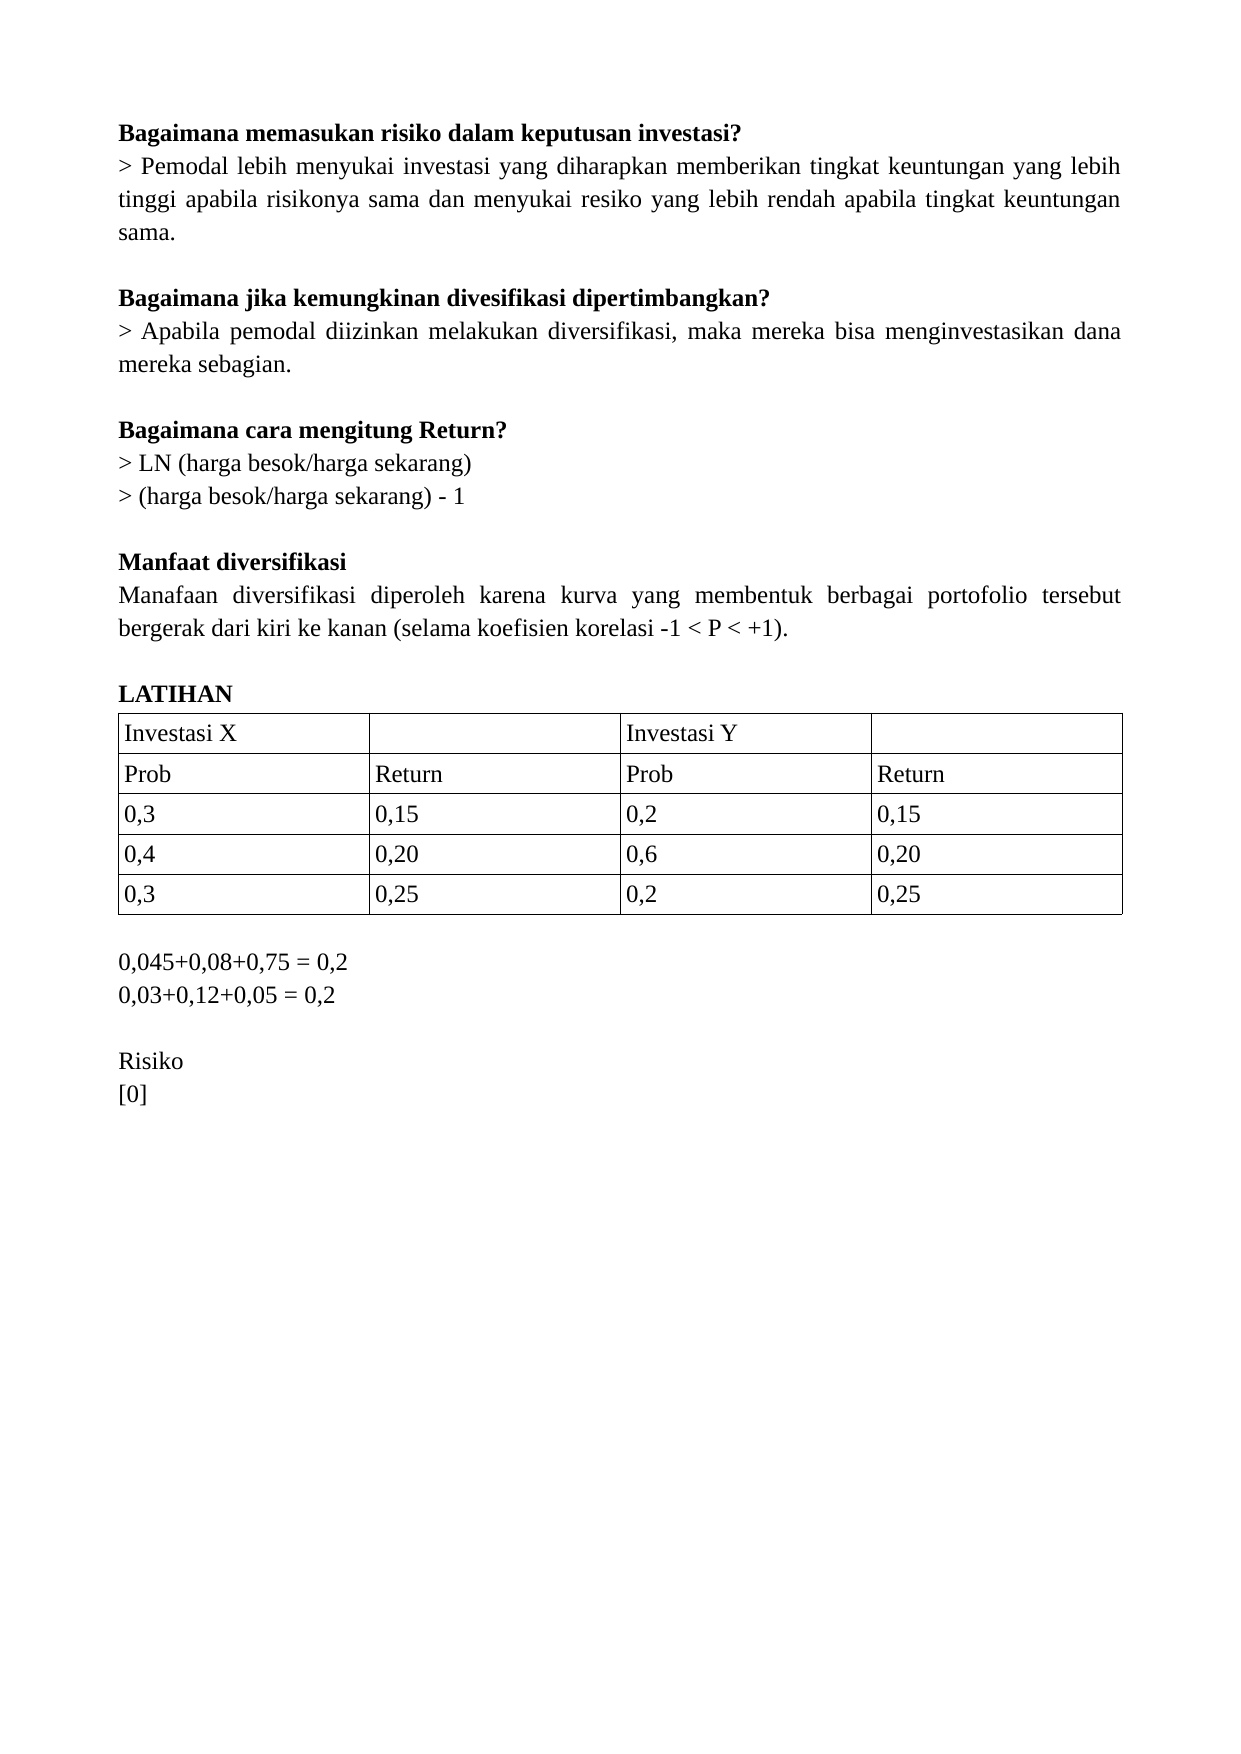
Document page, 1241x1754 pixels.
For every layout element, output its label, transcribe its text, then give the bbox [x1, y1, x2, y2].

table_cell 0,3 [119, 794, 369, 833]
table_cell 0,3 [119, 875, 369, 914]
text [0] [118, 1079, 1122, 1108]
table_header Investasi X [119, 714, 369, 753]
table_cell 0,4 [119, 835, 369, 874]
table_cell 0,20 [370, 835, 620, 874]
table_cell 0,15 [872, 794, 1122, 833]
table_header [872, 714, 1122, 753]
text Manafaan diversifikasi diperoleh karena kurva yang membentuk berbagai portofolio tersebut bergerak dari kiri ke kanan (selama koefisien korelasi -1 < P < +1). [118, 580, 1122, 642]
text Risiko [118, 1046, 1122, 1075]
table_header Investasi Y [621, 714, 871, 753]
text > (harga besok/harga sekarang) - 1 [118, 481, 1122, 510]
text Bagaimana memasukan risiko dalam keputusan investasi? [118, 118, 1122, 147]
table_cell Prob [621, 754, 871, 793]
table_cell 0,2 [621, 875, 871, 914]
table_cell 0,25 [872, 875, 1122, 914]
text > Pemodal lebih menyukai investasi yang diharapkan memberikan tingkat keuntungan yang lebih tinggi apabila risikonya sama dan menyukai resiko yang lebih rendah apabila tingkat keuntungan sama. [118, 151, 1122, 246]
table_cell 0,20 [872, 835, 1122, 874]
table_cell Return [370, 754, 620, 793]
text Manfaat diversifikasi [118, 547, 1122, 576]
table_cell 0,2 [621, 794, 871, 833]
table_cell 0,15 [370, 794, 620, 833]
text > LN (harga besok/harga sekarang) [118, 448, 1122, 477]
table_cell Return [872, 754, 1122, 793]
text LATIHAN [118, 679, 1122, 708]
text > Apabila pemodal diizinkan melakukan diversifikasi, maka mereka bisa menginvestasikan dana mereka sebagian. [118, 316, 1122, 378]
table_cell 0,25 [370, 875, 620, 914]
table_cell Prob [119, 754, 369, 793]
text 0,03+0,12+0,05 = 0,2 [118, 980, 1122, 1009]
text 0,045+0,08+0,75 = 0,2 [118, 947, 1122, 976]
table_header [370, 714, 620, 753]
text Bagaimana jika kemungkinan divesifikasi dipertimbangkan? [118, 283, 1122, 312]
text Bagaimana cara mengitung Return? [118, 415, 1122, 444]
table_cell 0,6 [621, 835, 871, 874]
